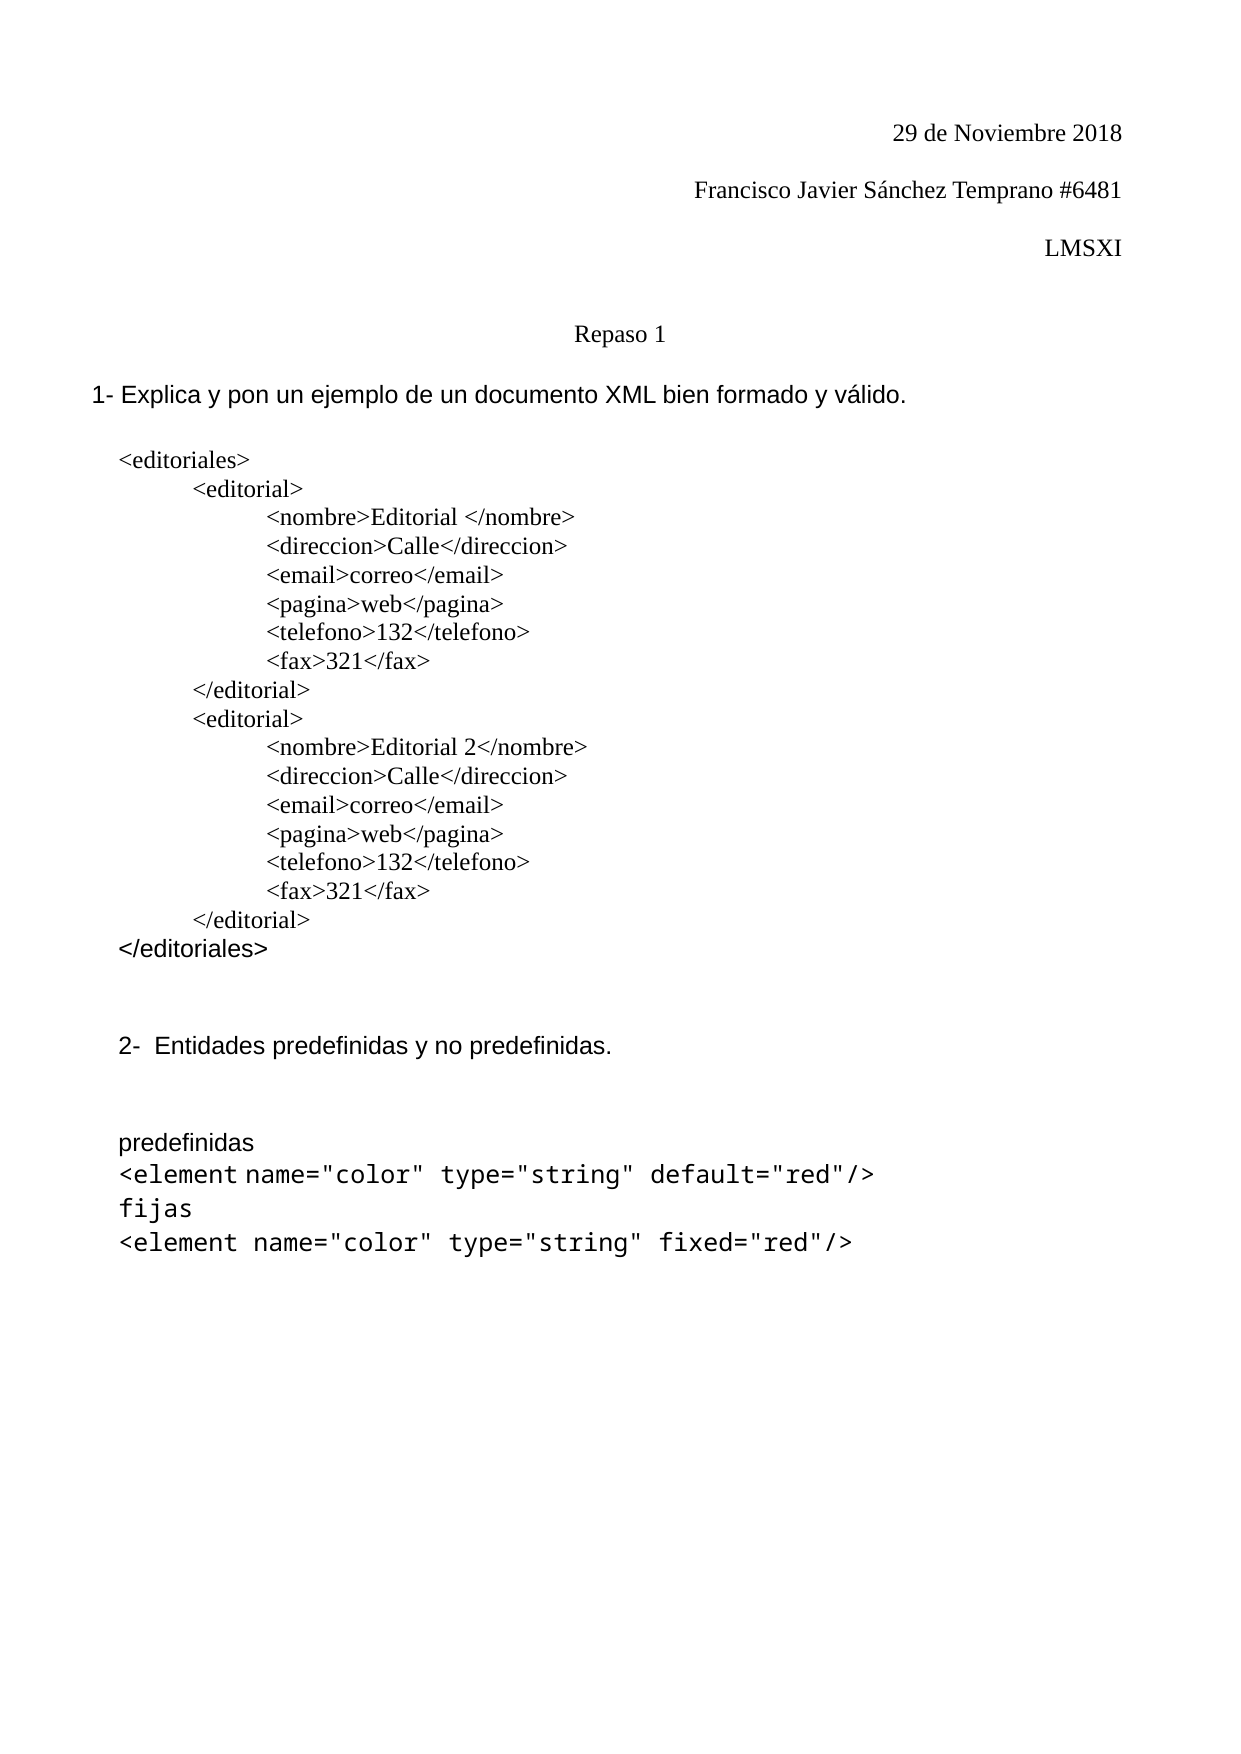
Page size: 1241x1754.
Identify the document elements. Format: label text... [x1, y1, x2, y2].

text Francisco Javier Sánchez Temprano #6481 [118, 176, 1122, 204]
text <element name="color" type="string" default="red"/> [118, 1156, 1122, 1190]
text <fax>321</fax> [118, 646, 1122, 675]
text <element name="color" type="string" fixed="red"/> [118, 1224, 1122, 1258]
text fijas [118, 1190, 1122, 1224]
text 29 de Noviembre 2018 [118, 118, 1122, 147]
text <direccion>Calle</direccion> [118, 531, 1122, 560]
text <editorial> [118, 474, 1122, 502]
text <nombre>Editorial 2</nombre> [118, 732, 1122, 761]
text <fax>321</fax> [118, 876, 1122, 905]
text </editorial> [118, 675, 1122, 704]
text <pagina>web</pagina> [118, 589, 1122, 617]
text <telefono>132</telefono> [118, 847, 1122, 876]
text <email>correo</email> [118, 790, 1122, 819]
text LMSXI [118, 233, 1122, 262]
text 2- Entidades predefinidas y no predefinidas. [118, 1031, 1122, 1059]
text predefinidas [118, 1127, 1122, 1156]
text Repaso 1 [118, 319, 1122, 348]
text <direccion>Calle</direccion> [118, 761, 1122, 790]
text <editorial> [118, 704, 1122, 732]
text </editorial> [118, 905, 1122, 934]
text <telefono>132</telefono> [118, 617, 1122, 646]
text 1- Explica y pon un ejemplo de un documento XML bien formado y válido. [44, 377, 1122, 411]
text <editoriales> [118, 445, 1122, 474]
text <nombre>Editorial </nombre> [118, 502, 1122, 531]
text <pagina>web</pagina> [118, 819, 1122, 847]
text </editoriales> [44, 934, 1122, 962]
text <email>correo</email> [118, 560, 1122, 589]
